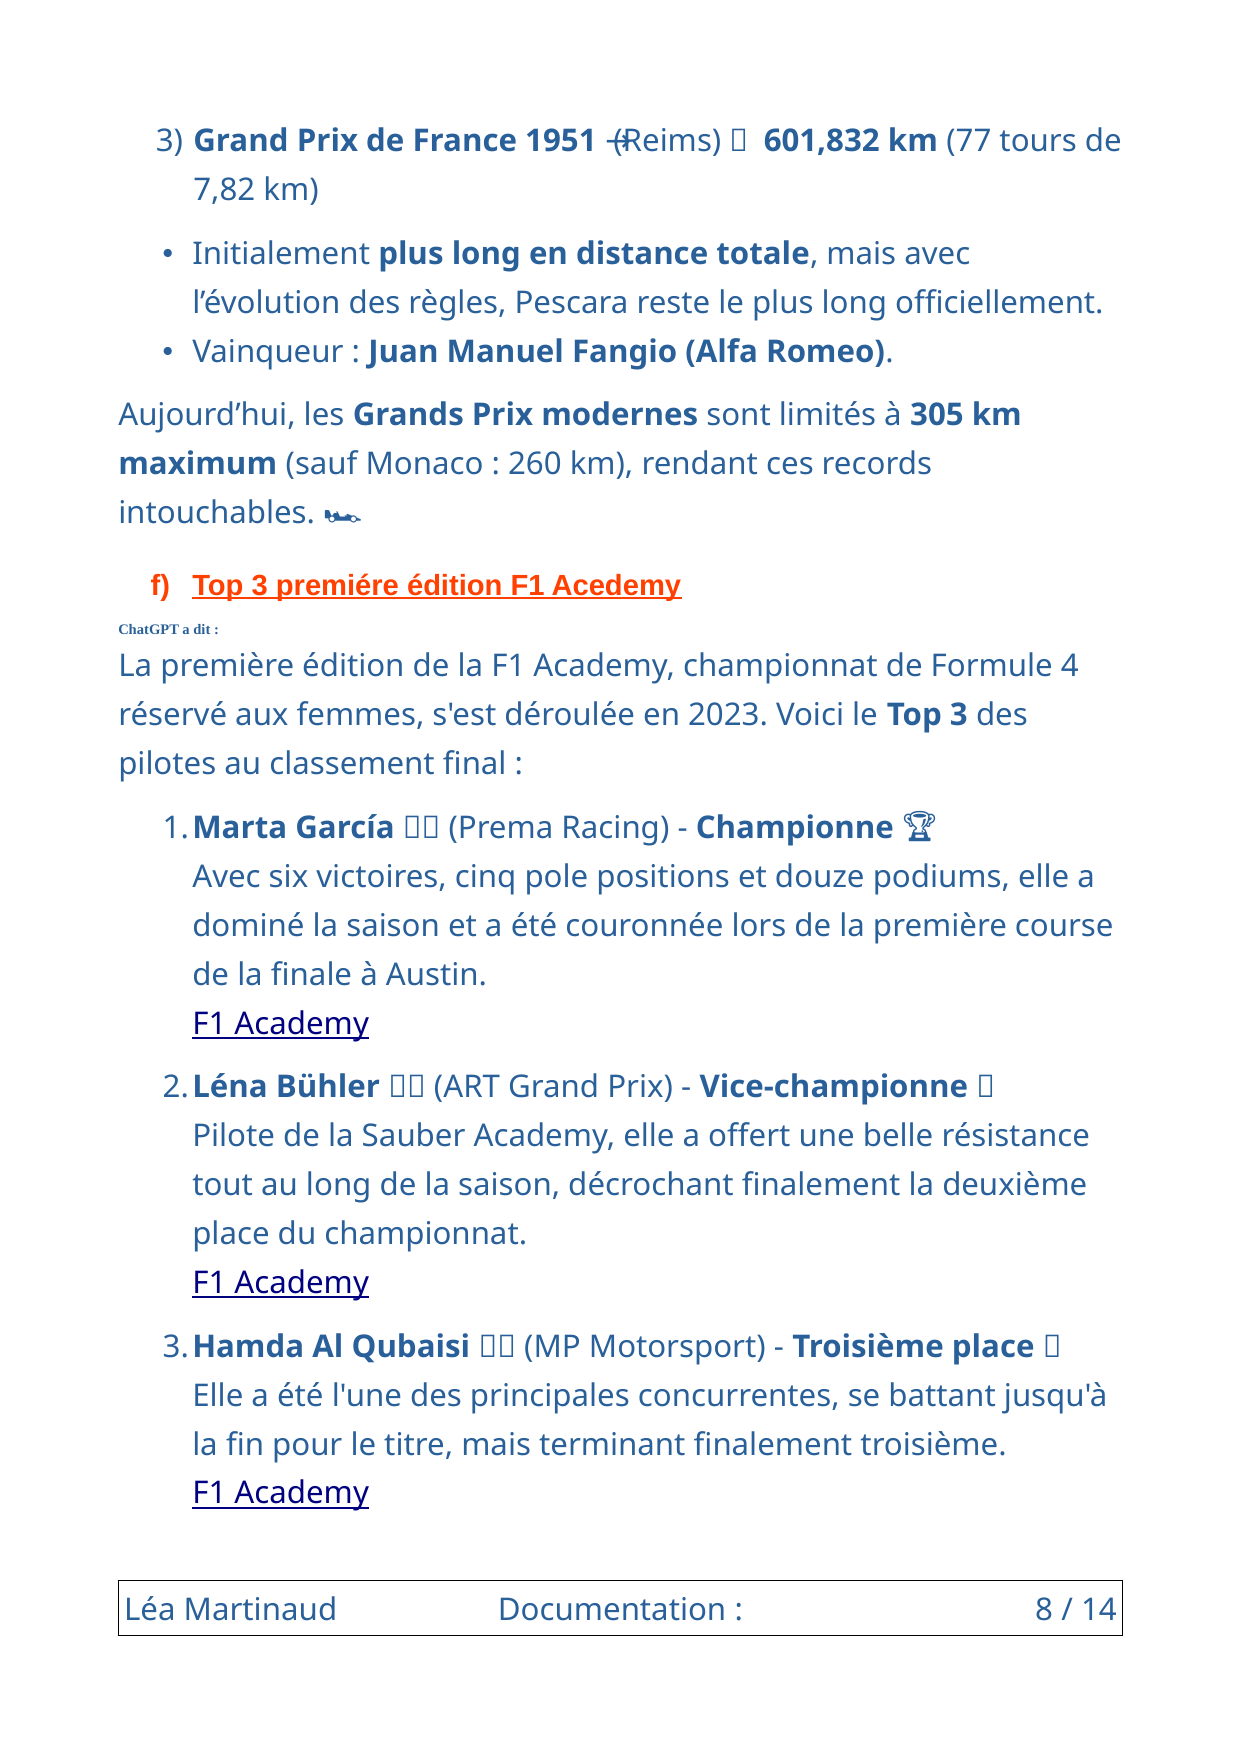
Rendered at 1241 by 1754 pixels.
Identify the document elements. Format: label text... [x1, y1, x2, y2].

subtitle Top 3 premiére édition F1 Acedemy [118, 568, 1122, 602]
list F1 Academy [162, 1001, 1122, 1043]
list F1 Academy [162, 1260, 1122, 1303]
list Léna Bühler 🇨🇭 (ART Grand Prix) - Vice-championne 🥈 Pilote de la Sauber Academy, elle a offert une belle résistance tout au long de la saison, décrochant finalement la deuxième place du championnat. [162, 1064, 1122, 1254]
list Grand Prix de France 1951 🇫🇷 (Reims) → 601,832 km (77 tours de 7,82 km) [156, 118, 1122, 210]
text Aujourd’hui, les Grands Prix modernes sont limités à 305 km maximum (sauf Monaco : 260 km), rendant ces records intouchables. 🚀🏎️ [118, 392, 1122, 533]
list Initialement plus long en distance totale, mais avec l’évolution des règles, Pescara reste le plus long officiellement. [162, 231, 1122, 322]
list F1 Academy [162, 1471, 1122, 1513]
list Hamda Al Qubaisi 🇦🇪 (MP Motorsport) - Troisième place 🥉 Elle a été l'une des principales concurrentes, se battant jusqu'à la fin pour le titre, mais terminant finalement troisième. [162, 1324, 1122, 1464]
text La première édition de la F1 Academy, championnat de Formule 4 réservé aux femmes, s'est déroulée en 2023. Voici le Top 3 des pilotes au classement final : [118, 643, 1122, 784]
list Vainqueur : Juan Manuel Fangio (Alfa Romeo). [162, 328, 1122, 371]
list Marta García 🇪🇸 (Prema Racing) - Championne 🏆 Avec six victoires, cinq pole positions et douze podiums, elle a dominé la saison et a été couronnée lors de la première course de la finale à Austin. [162, 805, 1122, 994]
subtitle ChatGPT a dit : [118, 620, 1122, 637]
